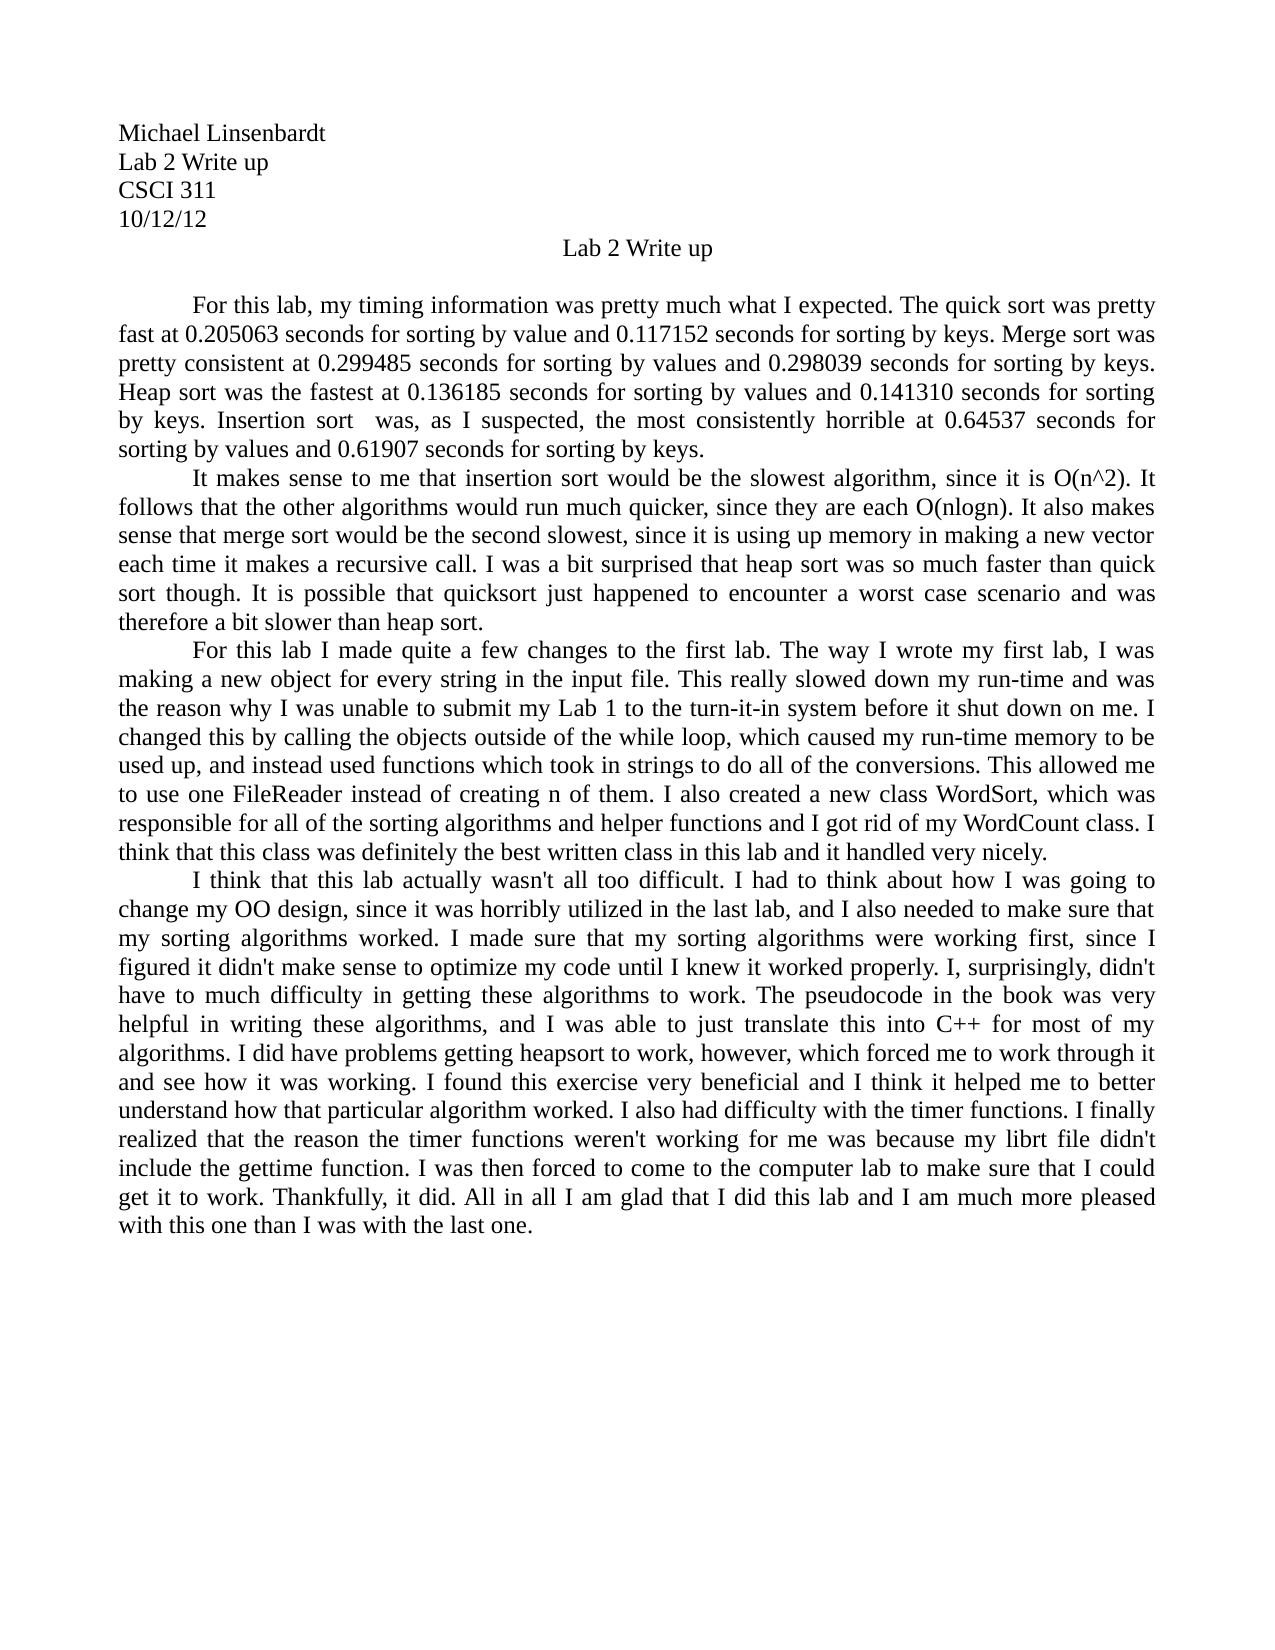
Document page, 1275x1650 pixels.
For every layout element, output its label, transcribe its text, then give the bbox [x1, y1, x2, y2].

text I think that this lab actually wasn't all too difficult. I had to think about how I was going to change my OO design, since it was horribly utilized in the last lab, and I also needed to make sure that my sorting algorithms worked. I made sure that my sorting algorithms were working first, since I figured it didn't make sense to optimize my code until I knew it worked properly. I, surprisingly, didn't have to much difficulty in getting these algorithms to work. The pseudocode in the book was very helpful in writing these algorithms, and I was able to just translate this into C++ for most of my algorithms. I did have problems getting heapsort to work, however, which forced me to work through it and see how it was working. I found this exercise very beneficial and I think it helped me to better understand how that particular algorithm worked. I also had difficulty with the timer functions. I finally realized that the reason the timer functions weren't working for me was because my librt file didn't include the gettime function. I was then forced to come to the computer lab to make sure that I could get it to work. Thankfully, it did. All in all I am glad that I did this lab and I am much more pleased with this one than I was with the last one. [118, 866, 1157, 1239]
text Lab 2 Write up [118, 147, 1157, 176]
text For this lab, my timing information was pretty much what I expected. The quick sort was pretty fast at 0.205063 seconds for sorting by value and 0.117152 seconds for sorting by keys. Merge sort was pretty consistent at 0.299485 seconds for sorting by values and 0.298039 seconds for sorting by keys. Heap sort was the fastest at 0.136185 seconds for sorting by values and 0.141310 seconds for sorting by keys. Insertion sort was, as I suspected, the most consistently horrible at 0.64537 seconds for sorting by values and 0.61907 seconds for sorting by keys. [118, 291, 1157, 463]
text Michael Linsenbardt [118, 118, 1157, 147]
text 10/12/12 [118, 204, 1157, 233]
text For this lab I made quite a few changes to the first lab. The way I wrote my first lab, I was making a new object for every string in the input file. This really slowed down my run-time and was the reason why I was unable to submit my Lab 1 to the turn-it-in system before it shut down on me. I changed this by calling the objects outside of the while loop, which caused my run-time memory to be used up, and instead used functions which took in strings to do all of the conversions. This allowed me to use one FileReader instead of creating n of them. I also created a new class WordSort, which was responsible for all of the sorting algorithms and helper functions and I got rid of my WordCount class. I think that this class was definitely the best written class in this lab and it handled very nicely. [118, 636, 1157, 866]
text It makes sense to me that insertion sort would be the slowest algorithm, since it is O(n^2). It follows that the other algorithms would run much quicker, since they are each O(nlogn). It also makes sense that merge sort would be the second slowest, since it is using up memory in making a new vector each time it makes a recursive call. I was a bit surprised that heap sort was so much faster than quick sort though. It is possible that quicksort just happened to encounter a worst case scenario and was therefore a bit slower than heap sort. [118, 463, 1157, 636]
text Lab 2 Write up [118, 233, 1157, 262]
text CSCI 311 [118, 176, 1157, 204]
